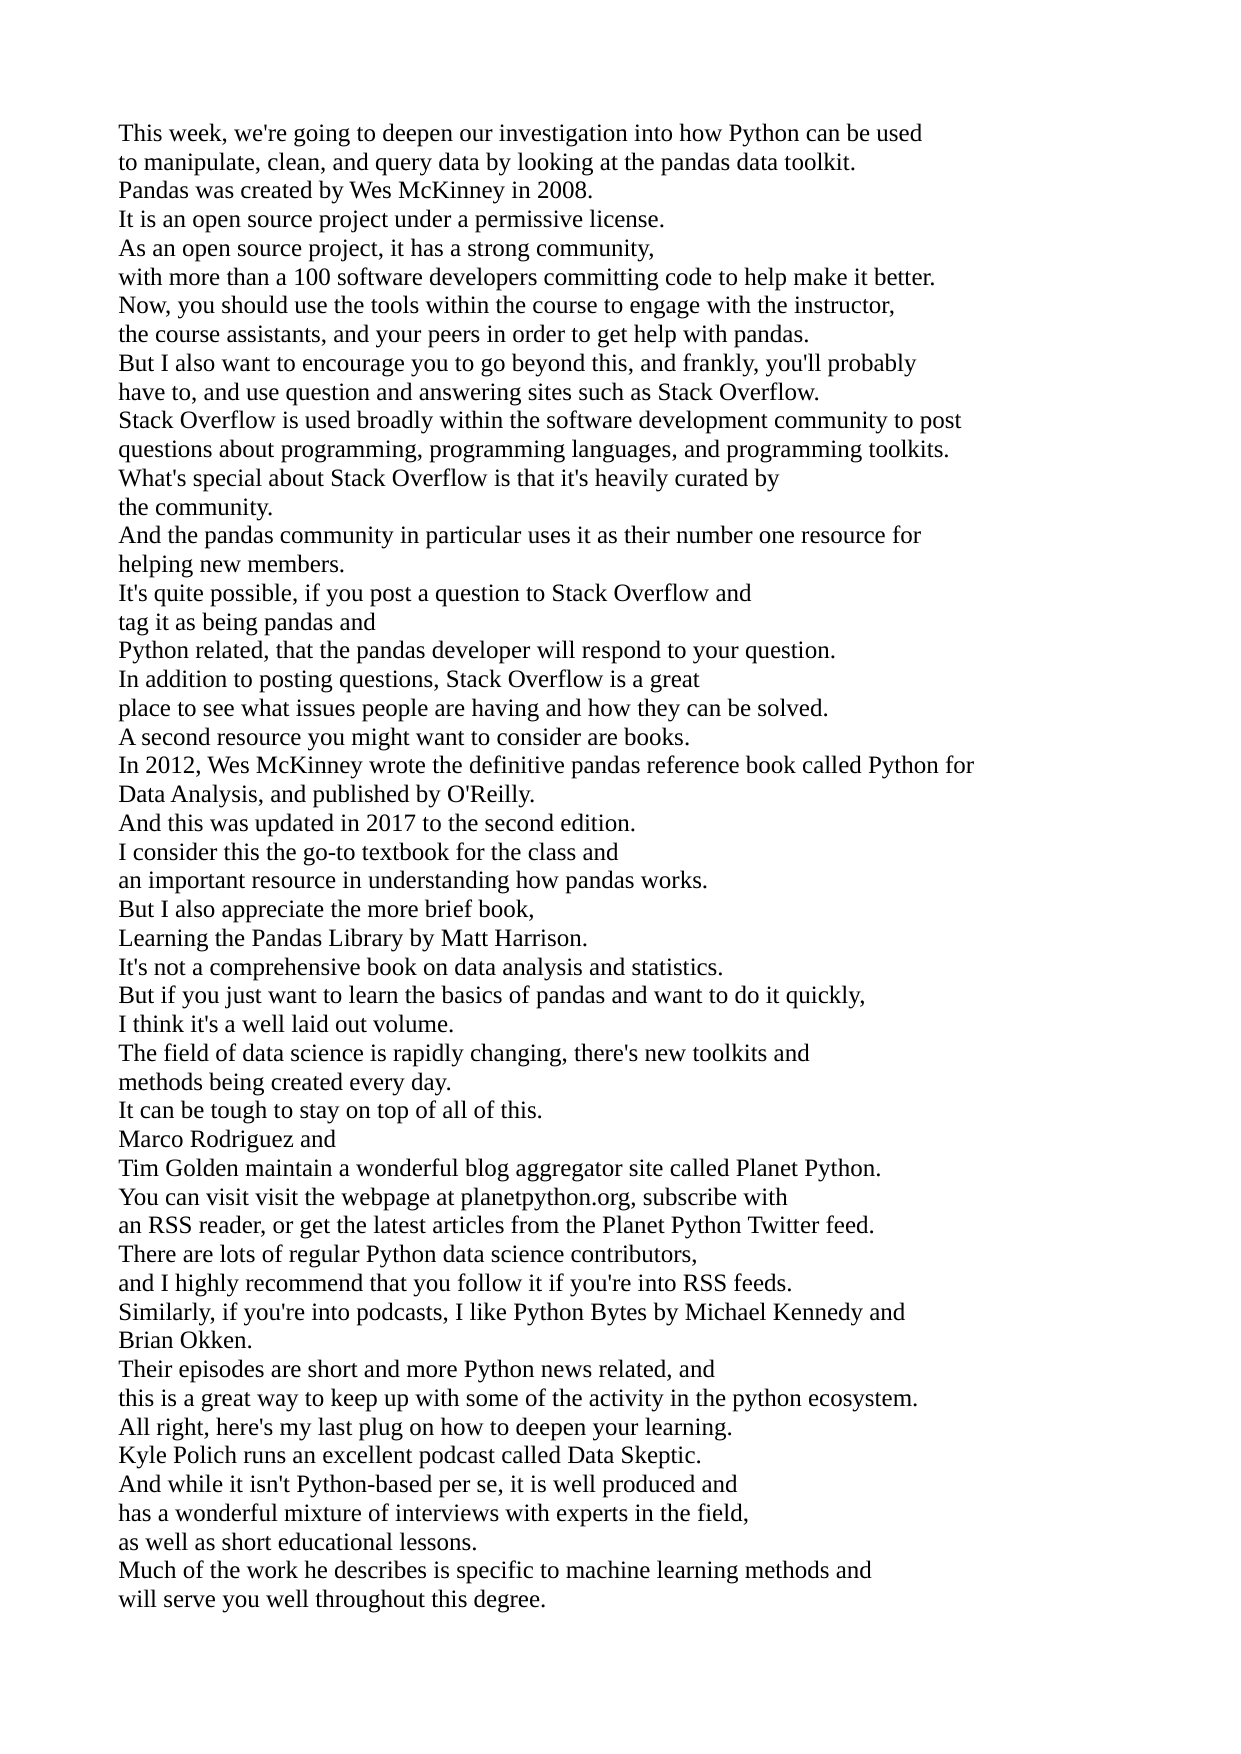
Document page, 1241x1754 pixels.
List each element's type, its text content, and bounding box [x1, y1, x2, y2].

text as well as short educational lessons. [118, 1527, 1122, 1556]
text It's quite possible, if you post a question to Stack Overflow and [118, 578, 1122, 607]
text will serve you well throughout this degree. [118, 1584, 1122, 1613]
text Tim Golden maintain a wonderful blog aggregator site called Planet Python. [118, 1153, 1122, 1182]
text You can visit visit the webpage at planetpython.org, subscribe with [118, 1182, 1122, 1211]
text It's not a comprehensive book on data analysis and statistics. [118, 952, 1122, 981]
text What's special about Stack Overflow is that it's heavily curated by [118, 463, 1122, 492]
text Stack Overflow is used broadly within the software development community to post [118, 406, 1122, 434]
text The field of data science is rapidly changing, there's new toolkits and [118, 1038, 1122, 1067]
text This week, we're going to deepen our investigation into how Python can be used [118, 118, 1122, 147]
text Now, you should use the tools within the course to engage with the instructor, [118, 291, 1122, 319]
text In 2012, Wes McKinney wrote the definitive pandas reference book called Python for [118, 751, 1122, 779]
text questions about programming, programming languages, and programming toolkits. [118, 434, 1122, 463]
text As an open source project, it has a strong community, [118, 233, 1122, 262]
text It can be tough to stay on top of all of this. [118, 1096, 1122, 1124]
text Python related, that the pandas developer will respond to your question. [118, 636, 1122, 664]
text All right, here's my last plug on how to deepen your learning. [118, 1412, 1122, 1441]
text Data Analysis, and published by O'Reilly. [118, 779, 1122, 808]
text has a wonderful mixture of interviews with experts in the field, [118, 1498, 1122, 1527]
text the community. [118, 492, 1122, 521]
text In addition to posting questions, Stack Overflow is a great [118, 664, 1122, 693]
text But I also want to encourage you to go beyond this, and frankly, you'll probably [118, 348, 1122, 377]
text Their episodes are short and more Python news related, and [118, 1354, 1122, 1383]
text Much of the work he describes is specific to machine learning methods and [118, 1556, 1122, 1584]
text And this was updated in 2017 to the second edition. [118, 808, 1122, 837]
text have to, and use question and answering sites such as Stack Overflow. [118, 377, 1122, 406]
text Brian Okken. [118, 1326, 1122, 1354]
text an important resource in understanding how pandas works. [118, 866, 1122, 894]
text And the pandas community in particular uses it as their number one resource for [118, 521, 1122, 549]
text Marco Rodriguez and [118, 1124, 1122, 1153]
text A second resource you might want to consider are books. [118, 722, 1122, 751]
text Pandas was created by Wes McKinney in 2008. [118, 176, 1122, 204]
text an RSS reader, or get the latest articles from the Planet Python Twitter feed. [118, 1211, 1122, 1239]
text place to see what issues people are having and how they can be solved. [118, 693, 1122, 722]
text helping new members. [118, 549, 1122, 578]
text Learning the Pandas Library by Matt Harrison. [118, 923, 1122, 952]
text And while it isn't Python-based per se, it is well produced and [118, 1469, 1122, 1498]
text I think it's a well laid out volume. [118, 1009, 1122, 1038]
text methods being created every day. [118, 1067, 1122, 1096]
text Similarly, if you're into podcasts, I like Python Bytes by Michael Kennedy and [118, 1297, 1122, 1326]
text with more than a 100 software developers committing code to help make it better. [118, 262, 1122, 291]
text tag it as being pandas and [118, 607, 1122, 636]
text I consider this the go-to textbook for the class and [118, 837, 1122, 866]
text It is an open source project under a permissive license. [118, 204, 1122, 233]
text and I highly recommend that you follow it if you're into RSS feeds. [118, 1268, 1122, 1297]
text this is a great way to keep up with some of the activity in the python ecosystem. [118, 1383, 1122, 1412]
text But I also appreciate the more brief book, [118, 894, 1122, 923]
text the course assistants, and your peers in order to get help with pandas. [118, 319, 1122, 348]
text There are lots of regular Python data science contributors, [118, 1239, 1122, 1268]
text to manipulate, clean, and query data by looking at the pandas data toolkit. [118, 147, 1122, 176]
text Kyle Polich runs an excellent podcast called Data Skeptic. [118, 1441, 1122, 1469]
text But if you just want to learn the basics of pandas and want to do it quickly, [118, 981, 1122, 1009]
